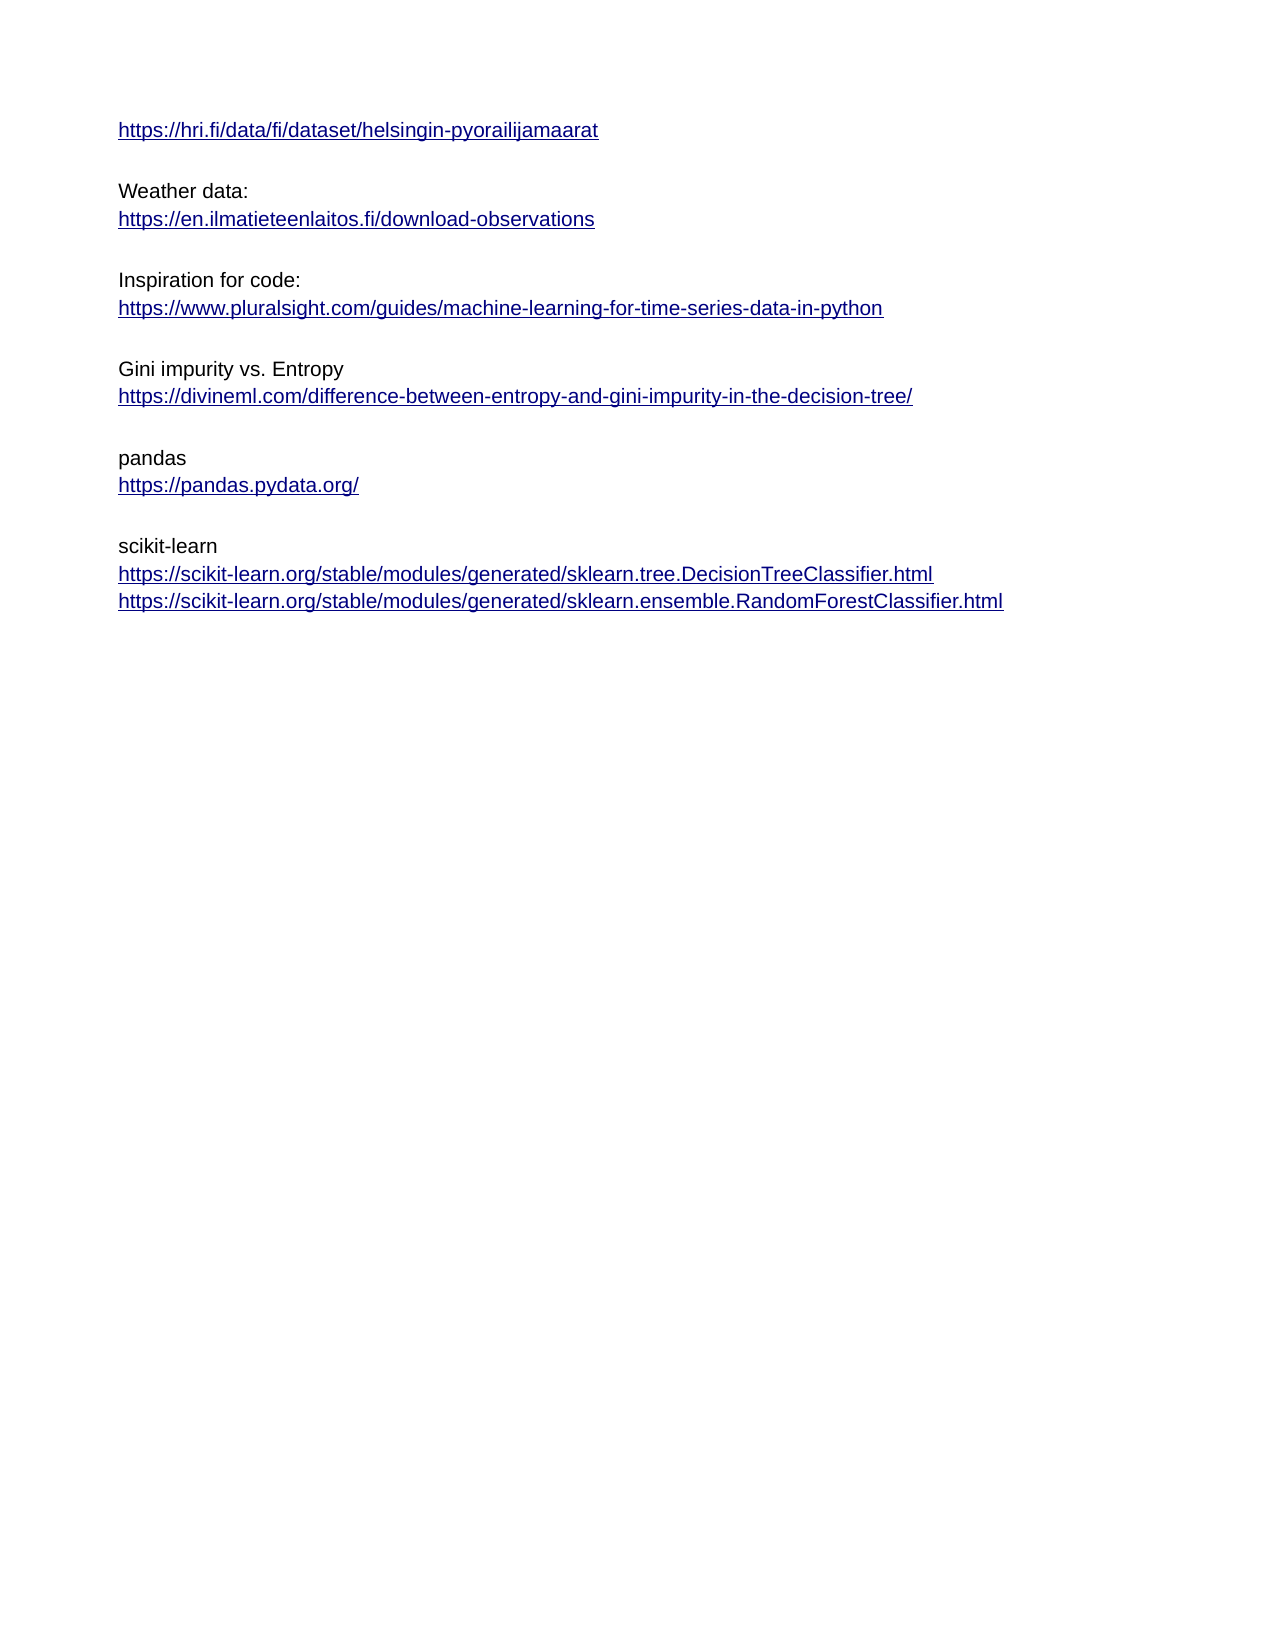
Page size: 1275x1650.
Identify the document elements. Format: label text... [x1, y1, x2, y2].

text https://scikit-learn.org/stable/modules/generated/sklearn.ensemble.RandomForestClassifier.html [118, 589, 1157, 613]
text Gini impurity vs. Entropy [118, 357, 1157, 381]
text Inspiration for code: [118, 268, 1157, 292]
text https://hri.fi/data/fi/dataset/helsingin-pyorailijamaarat [118, 118, 1157, 142]
text https://pandas.pydata.org/ [118, 473, 1157, 497]
text scikit-learn [118, 534, 1157, 558]
text https://www.pluralsight.com/guides/machine-learning-for-time-series-data-in-python [118, 296, 1157, 319]
text https://scikit-learn.org/stable/modules/generated/sklearn.tree.DecisionTreeClassifier.html [118, 562, 1157, 586]
text Weather data: [118, 179, 1157, 203]
text https://divineml.com/difference-between-entropy-and-gini-impurity-in-the-decision-tree/ [118, 384, 1157, 408]
text pandas [118, 446, 1157, 469]
text https://en.ilmatieteenlaitos.fi/download-observations [118, 207, 1157, 231]
